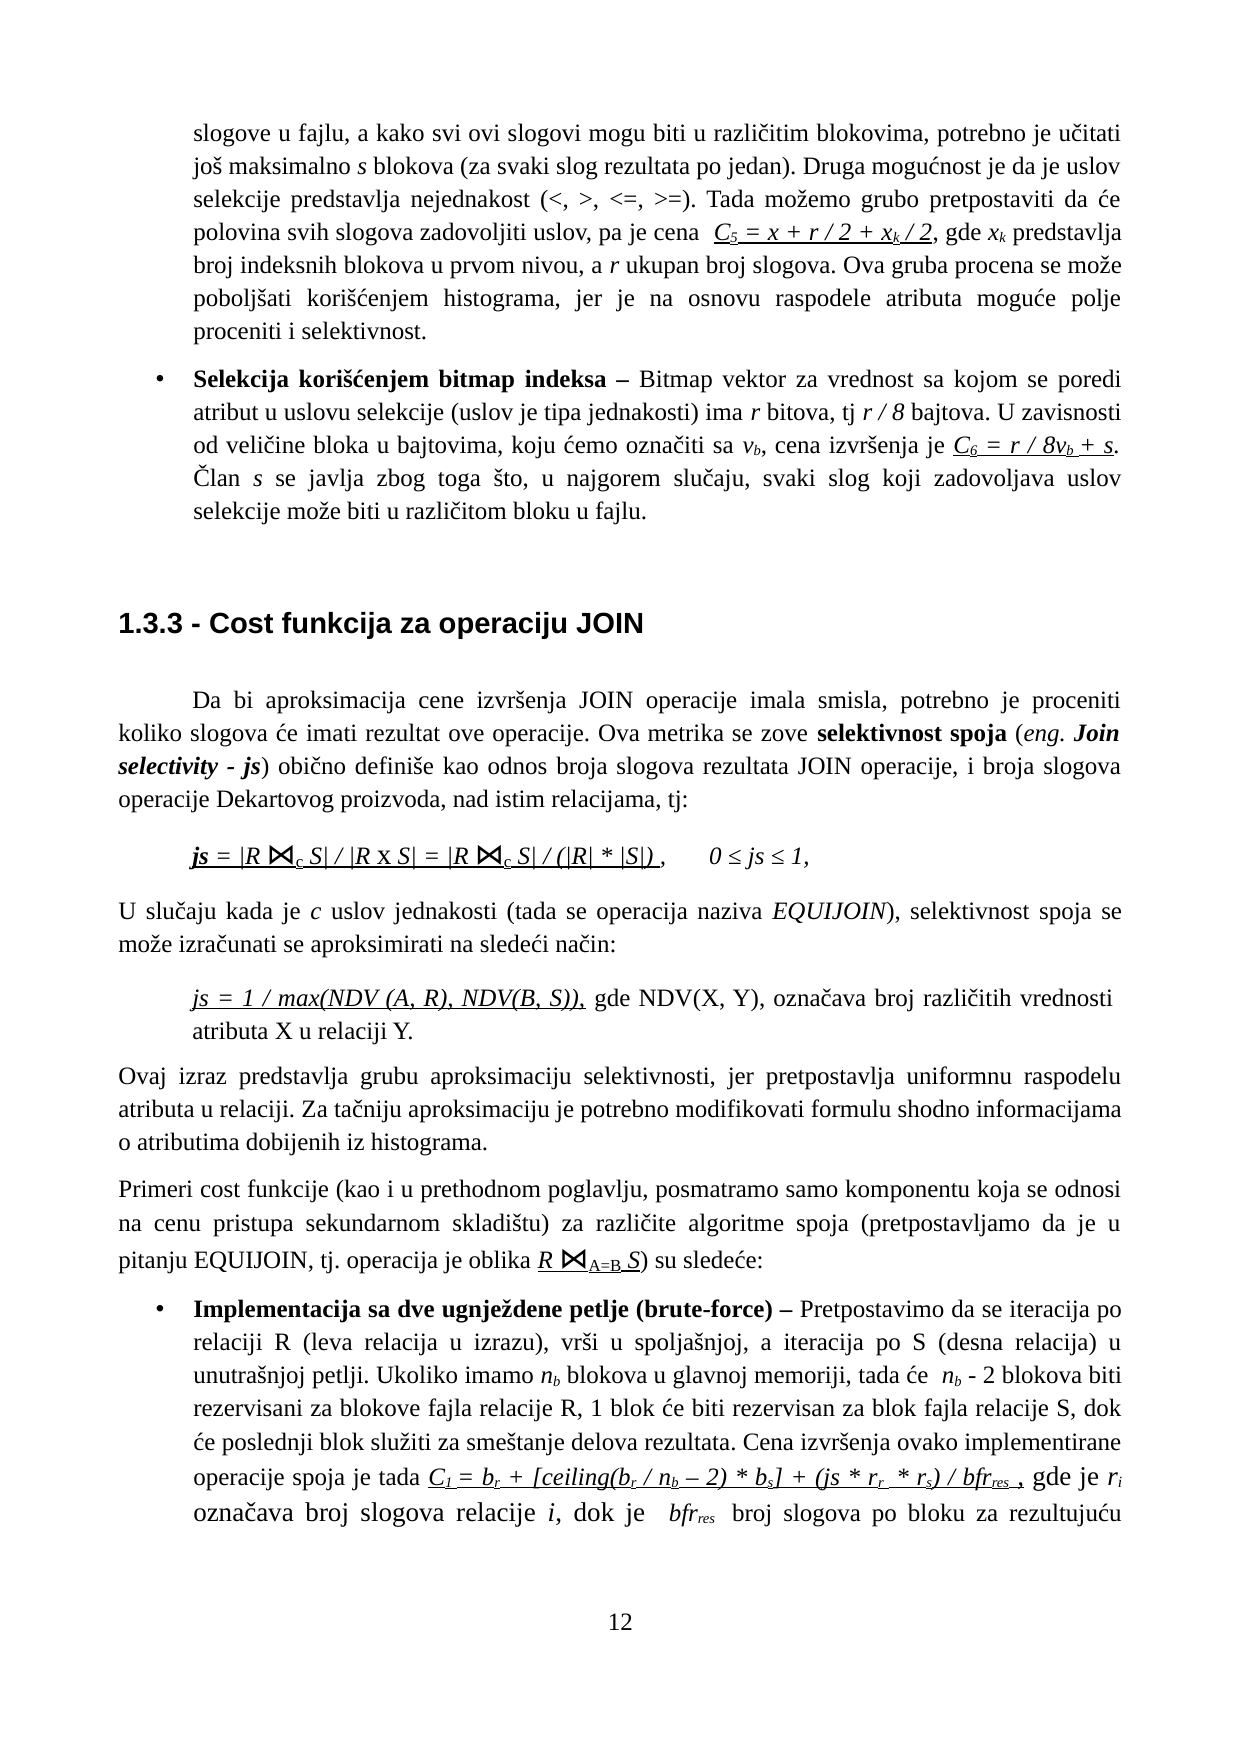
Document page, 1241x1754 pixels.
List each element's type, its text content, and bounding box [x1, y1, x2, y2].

list slogove u fajlu, a kako svi ovi slogovi mogu biti u različitim blokovima, potrebno je učitati još maksimalno s blokova (za svaki slog rezultata po jedan). Druga mogućnost je da je uslov selekcije predstavlja nejednakost (<, >, <=, >=). Tada možemo grubo pretpostaviti da će polovina svih slogova zadovoljiti uslov, pa je cena C5 = x + r / 2 + xk / 2, gde xk predstavlja broj indeksnih blokova u prvom nivou, a r ukupan broj slogova. Ova gruba procena se može poboljšati korišćenjem histograma, jer je na osnovu raspodele atributa moguće polje proceniti i selektivnost. [156, 118, 1122, 345]
subtitle 1.3.3 - Cost funkcija za operaciju JOIN [118, 606, 1122, 639]
text Primeri cost funkcije (kao i u prethodnom poglavlju, posmatramo samo komponentu koja se odnosi na cenu pristupa sekundarnom skladištu) za različite algoritme spoja (pretpostavljamo da je u pitanju EQUIJOIN, tj. operacija je oblika R ⋈A=B S) su sledeće: [118, 1174, 1122, 1275]
list Implementacija sa dve ugnježdene petlje (brute-force) – Pretpostavimo da se iteracija po relaciji R (leva relacija u izrazu), vrši u spoljašnjoj, a iteracija po S (desna relacija) u unutrašnjoj petlji. Ukoliko imamo nb blokova u glavnoj memoriji, tada će nb - 2 blokova biti rezervisani za blokove fajla relacije R, 1 blok će biti rezervisan za blok fajla relacije S, dok će poslednji blok služiti za smeštanje delova rezultata. Cena izvršenja ovako implementirane operacije spoja je tada C1 = br + [ceiling(br / nb – 2) * bs] + (js * rr * rs) / bfrres , gde je ri označava broj slogova relacije i, dok je bfrres broj slogova po bloku za rezultujuću [156, 1294, 1122, 1527]
text js = |R ⋈c S| / |R x S| = |R ⋈c S| / (|R| * |S|) , 0 ≤ js ≤ 1, [118, 837, 1122, 871]
text Ovaj izraz predstavlja grubu aproksimaciju selektivnosti, jer pretpostavlja uniformnu raspodelu atributa u relaciji. Za tačniju aproksimaciju je potrebno modifikovati formulu shodno informacijama o atributima dobijenih iz histograma. [118, 1061, 1122, 1156]
text Da bi aproksimacija cene izvršenja JOIN operacije imala smisla, potrebno je proceniti koliko slogova će imati rezultat ove operacije. Ova metrika se zove selektivnost spoja (eng. Join selectivity - js) obično definiše kao odnos broja slogova rezultata JOIN operacije, i broja slogova operacije Dekartovog proizvoda, nad istim relacijama, tj: [118, 685, 1122, 813]
list Selekcija korišćenjem bitmap indeksa – Bitmap vektor za vrednost sa kojom se poredi atribut u uslovu selekcije (uslov je tipa jednakosti) ima r bitova, tj r / 8 bajtova. U zavisnosti od veličine bloka u bajtovima, koju ćemo označiti sa vb, cena izvršenja je C6 = r / 8vb + s. Član s se javlja zbog toga što, u najgorem slučaju, svaki slog koji zadovoljava uslov selekcije može biti u različitom bloku u fajlu. [156, 364, 1122, 525]
text js = 1 / max(NDV (A, R), NDV(B, S)), gde NDV(X, Y), označava broj različitih vrednosti atributa X u relaciji Y. [118, 983, 1122, 1045]
text U slučaju kada je c uslov jednakosti (tada se operacija naziva EQUIJOIN), selektivnost spoja se može izračunati se aproksimirati na sledeći način: [118, 896, 1122, 958]
